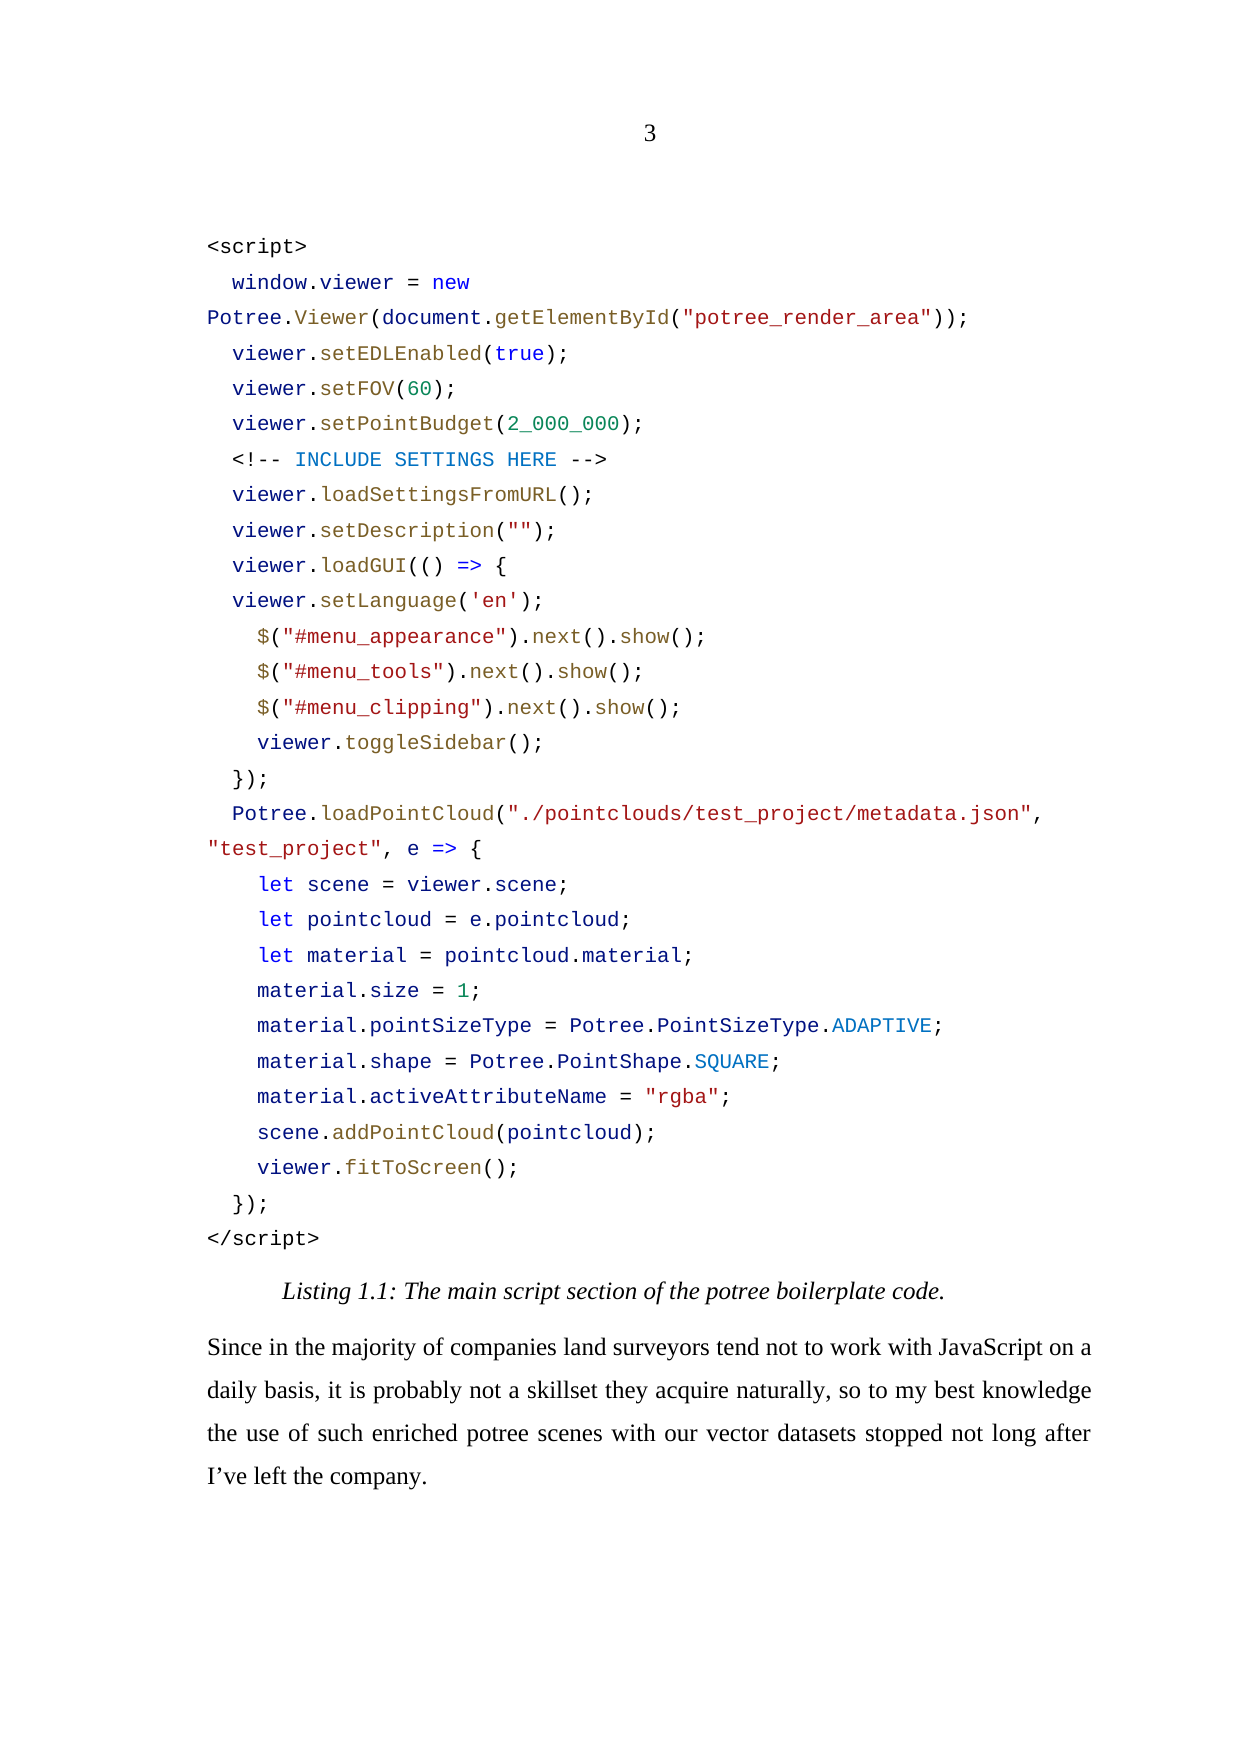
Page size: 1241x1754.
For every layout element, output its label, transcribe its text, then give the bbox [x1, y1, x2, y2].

text Since in the majority of companies land surveyors tend not to work with JavaScript on a daily basis, it is probably not a skillset they acquire naturally, so to my best knowledge the use of such enriched potree scenes with our vector datasets stopped not long after I’ve left the company. [207, 1332, 1092, 1490]
list Listing 1.1: The main script section of the potree boilerplate code. [244, 1276, 1092, 1305]
table_header <script> window.viewer = new Potree.Viewer(document.getElementById("potree_render_area")); viewer.setEDLEnabled(true); viewer.setFOV(60); viewer.setPointBudget(2_000_000); <!-- INCLUDE SETTINGS HERE --> viewer.loadSettingsFromURL(); viewer.setDescription(""); viewer.loadGUI(() => { viewer.setLanguage('en'); $("#menu_appearance").next().show(); $("#menu_tools").next().show(); $("#menu_clipping").next().show(); viewer.toggleSidebar(); }); Potree.loadPointCloud("./pointclouds/test_project/metadata.json", "test_project", e => { let scene = viewer.scene; let pointcloud = e.pointcloud; let material = pointcloud.material; material.size = 1; material.pointSizeType = Potree.PointSizeType.ADAPTIVE; material.shape = Potree.PointShape.SQUARE; material.activeAttributeName = "rgba"; scene.addPointCloud(pointcloud); viewer.fitToScreen(); }); </script> [207, 236, 1092, 1263]
